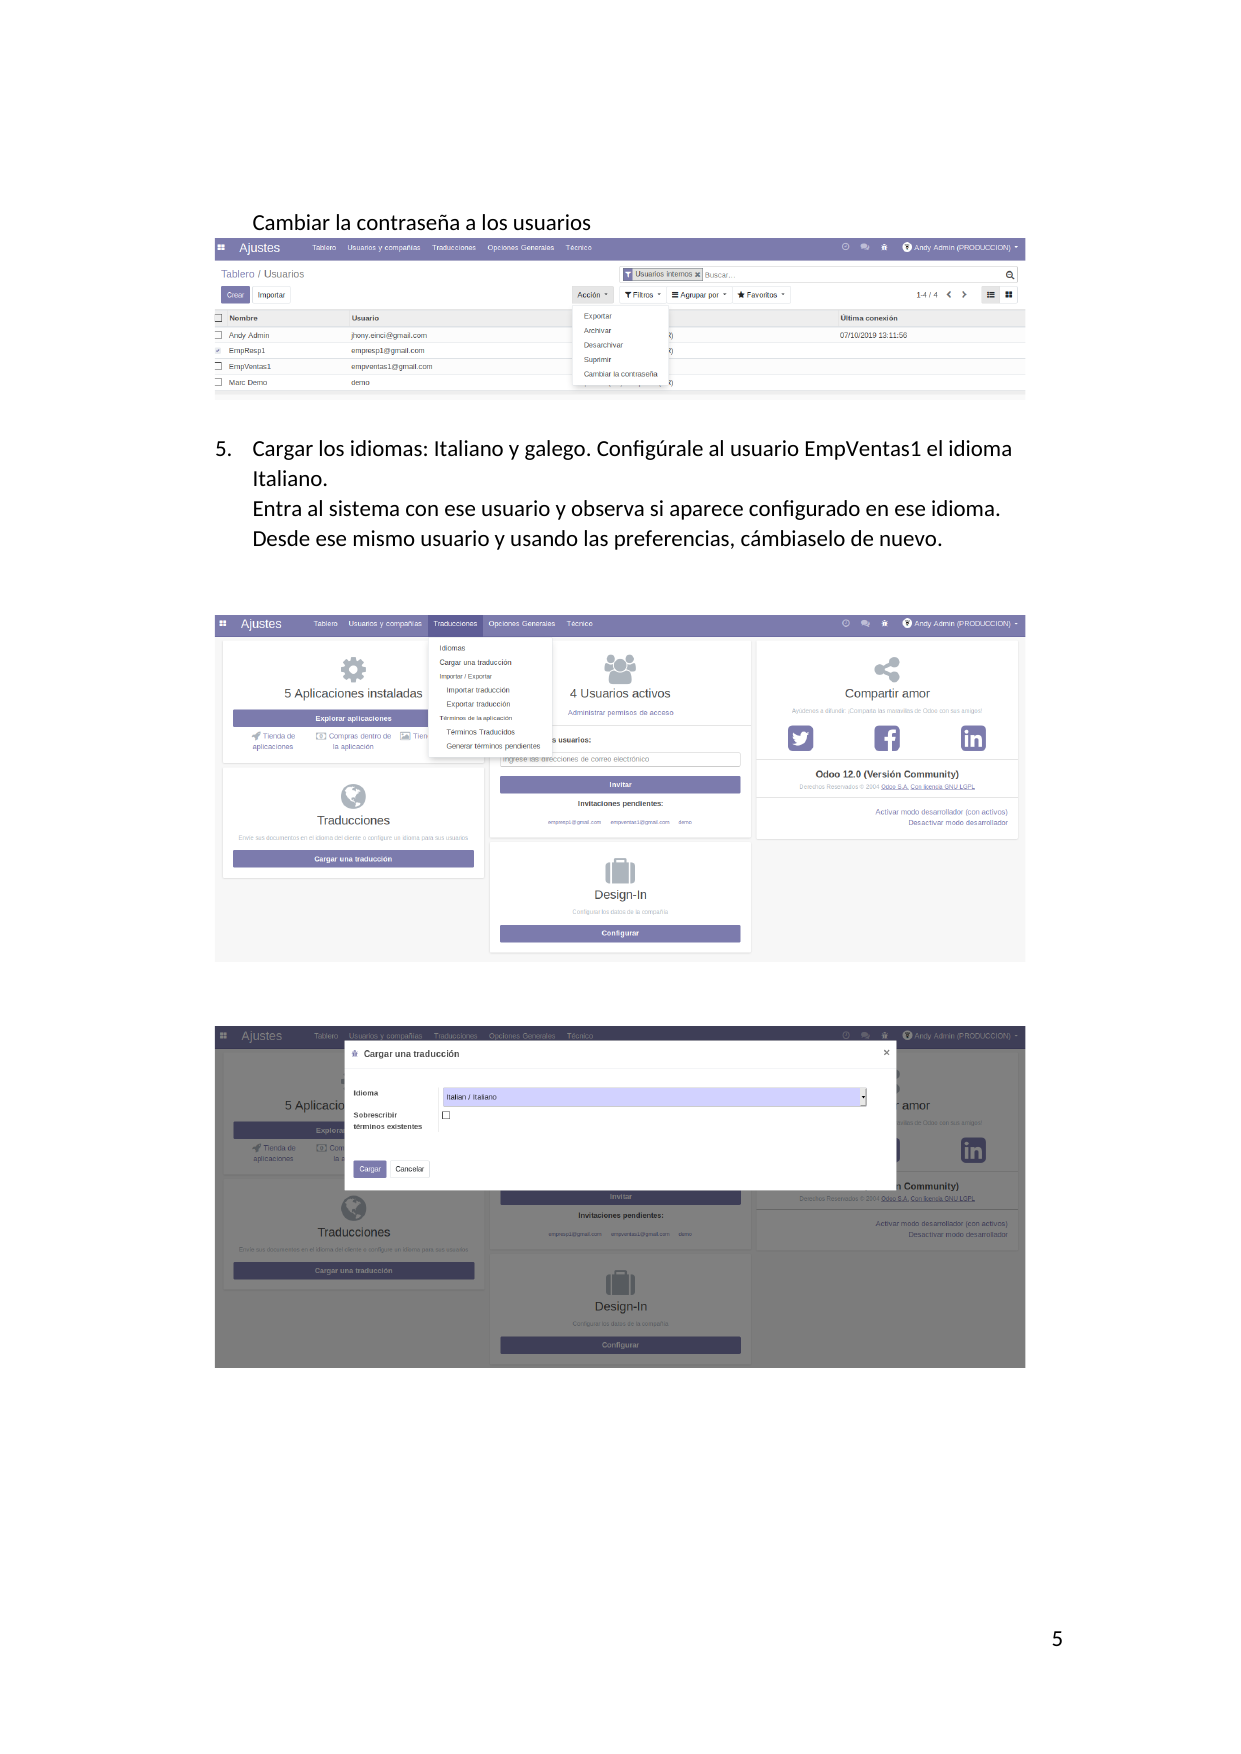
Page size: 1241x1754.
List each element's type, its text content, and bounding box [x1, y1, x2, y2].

picture [214, 238, 1026, 400]
picture [214, 615, 1026, 962]
list Cargar los idiomas: Italiano y galego. Configúrale al usuario EmpVentas1 el idioma Italiano. [215, 434, 1063, 492]
list Cambiar la contraseña a los usuarios [252, 208, 1063, 236]
picture [214, 1026, 1026, 1368]
list Entra al sistema con ese usuario y observa si aparece configurado en ese idioma. Desde ese mismo usuario y usando las preferencias, cámbiaselo de nuevo. [252, 494, 1063, 552]
